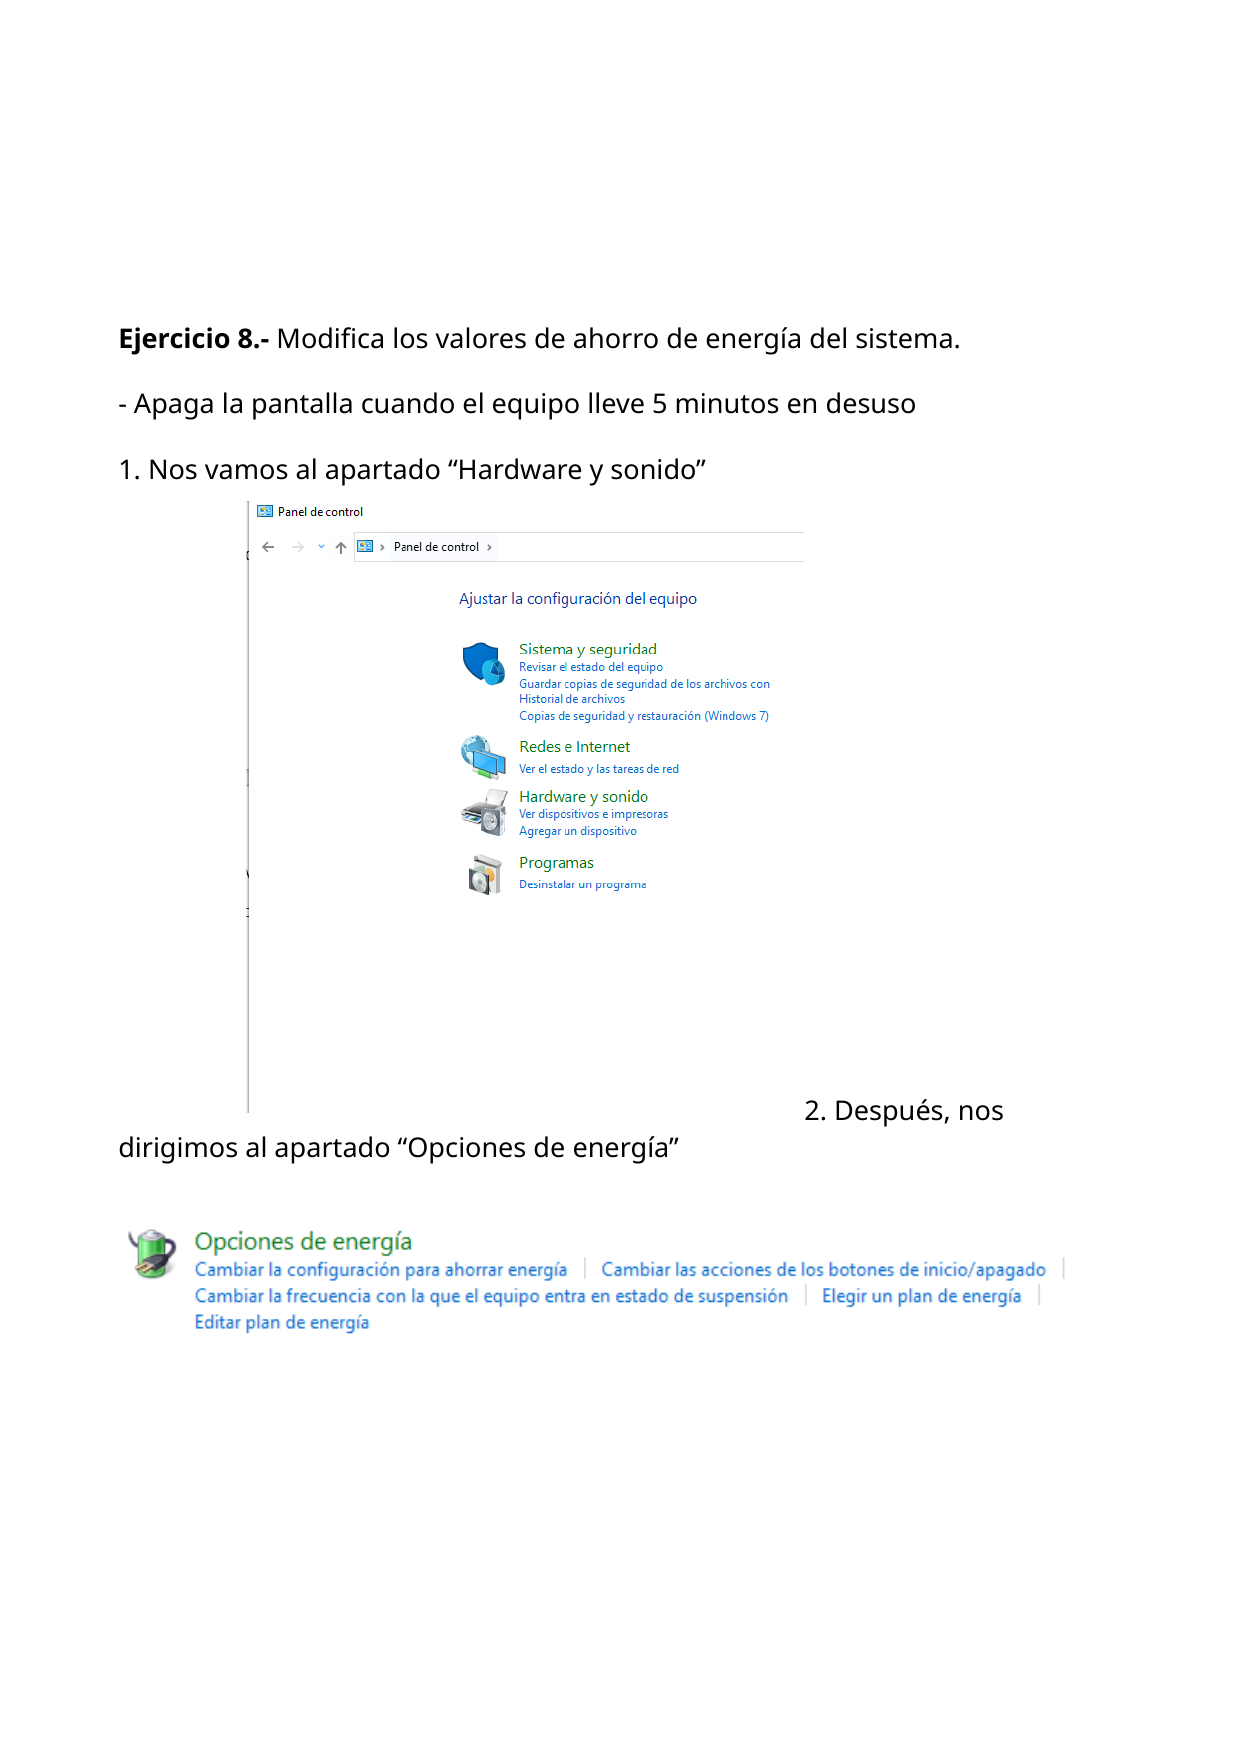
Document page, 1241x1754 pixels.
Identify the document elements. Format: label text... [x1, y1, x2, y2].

text - Apaga la pantalla cuando el equipo lleve 5 minutos en desuso [118, 385, 1122, 422]
text Ejercicio 8.- Modifica los valores de ahorro de energía del sistema. [118, 319, 1122, 356]
text 2. Después, nos dirigimos al apartado “Opciones de energía” [118, 1091, 1122, 1165]
picture [246, 501, 805, 1113]
picture [118, 1222, 1123, 1352]
text 1. Nos vamos al apartado “Hardware y sonido” [118, 451, 1122, 487]
